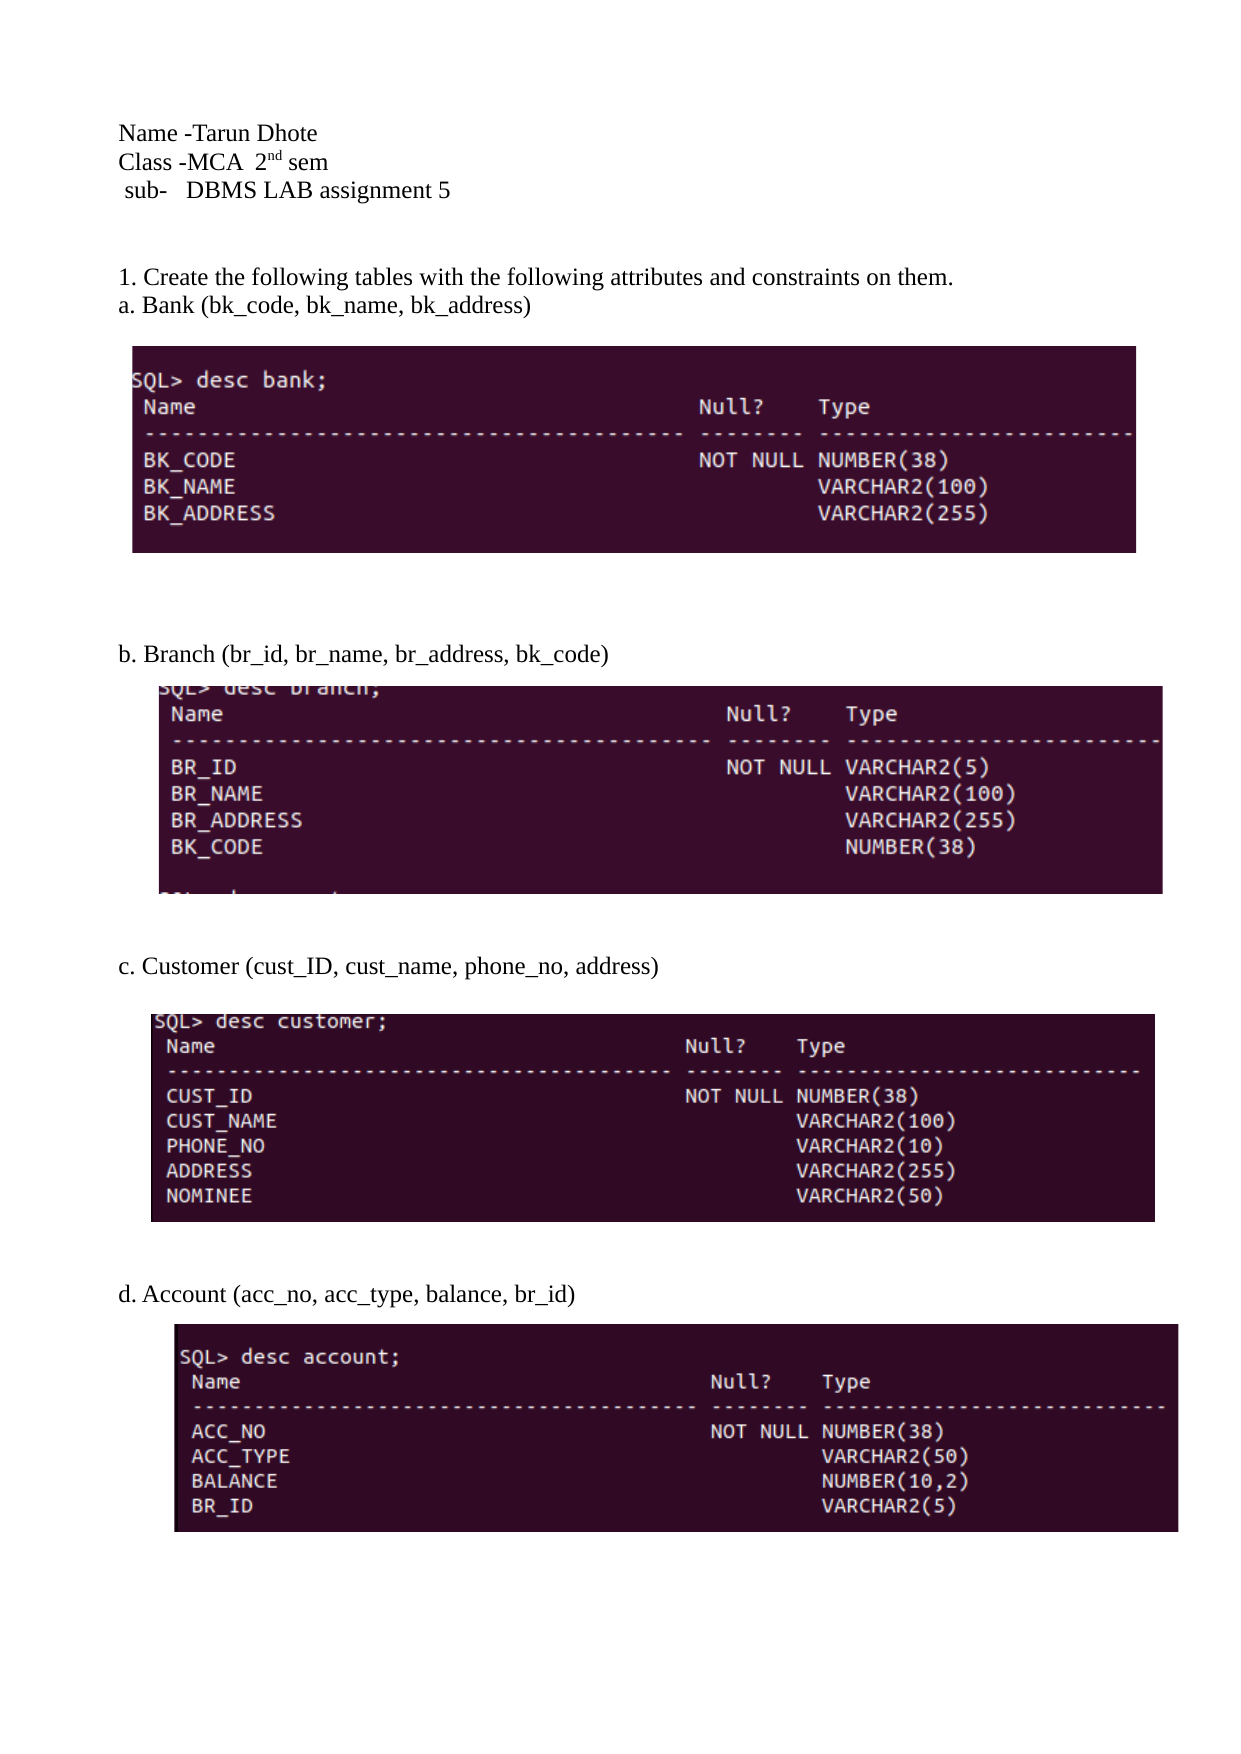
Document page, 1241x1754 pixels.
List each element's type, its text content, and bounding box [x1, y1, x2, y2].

text 1. Create the following tables with the following attributes and constraints on them. [118, 262, 1122, 291]
text Name -Tarun Dhote [118, 118, 1122, 147]
text Class -MCA 2nd sem [118, 147, 1122, 176]
text b. Branch (br_id, br_name, br_address, bk_code) [118, 639, 1122, 668]
text d. Account (acc_no, acc_type, balance, br_id) [118, 1279, 1122, 1307]
text a. Bank (bk_code, bk_name, bk_address) [118, 291, 1122, 319]
picture [174, 1324, 1179, 1532]
picture [151, 1014, 1155, 1222]
text sub- DBMS LAB assignment 5 [118, 176, 1122, 204]
text c. Customer (cust_ID, cust_name, phone_no, address) [118, 951, 1122, 980]
picture [132, 346, 1137, 553]
picture [158, 686, 1163, 894]
